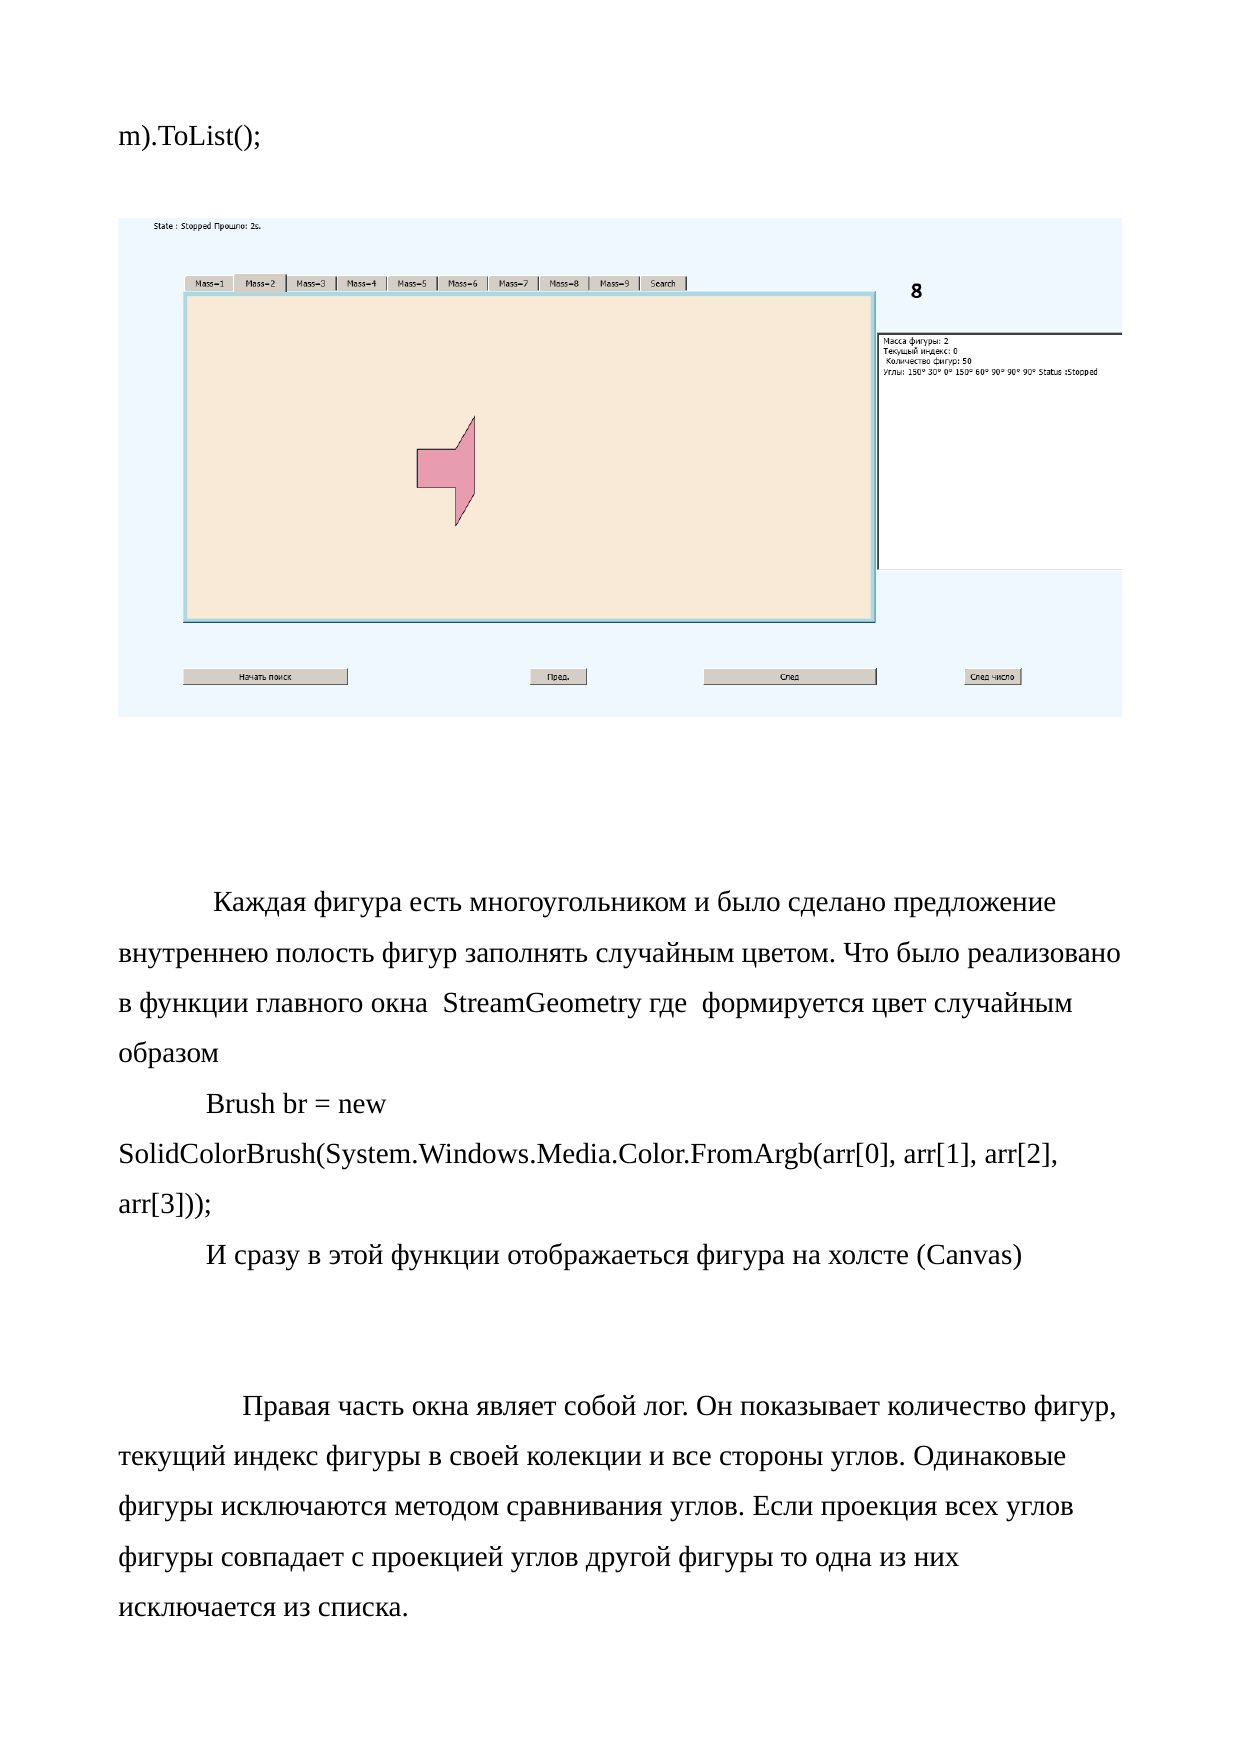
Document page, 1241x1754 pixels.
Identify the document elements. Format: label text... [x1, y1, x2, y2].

text Каждая фигура есть многоугольником и было сделано предложение внутреннею полость фигур заполнять случайным цветом. Что было реализовано в функции главного окна StreamGeometry где формируется цвет случайным образом [118, 884, 1122, 1069]
picture [118, 218, 1123, 717]
text m).ToList(); [118, 118, 1122, 152]
text Brush br = new SolidColorBrush(System.Windows.Media.Color.FromArgb(arr[0], arr[1], arr[2], arr[3])); [118, 1086, 1122, 1220]
text И сразу в этой функции отображаеться фигура на холсте (Canvas) [118, 1237, 1122, 1270]
text Правая часть окна являет собой лог. Он показывает количество фигур, текущий индекс фигуры в своей колекции и все стороны углов. Одинаковые фигуры исключаются методом сравнивания углов. Если проекция всех углов фигуры совпадает с проекцией углов другой фигуры то одна из них исключается из списка. [118, 1388, 1122, 1622]
